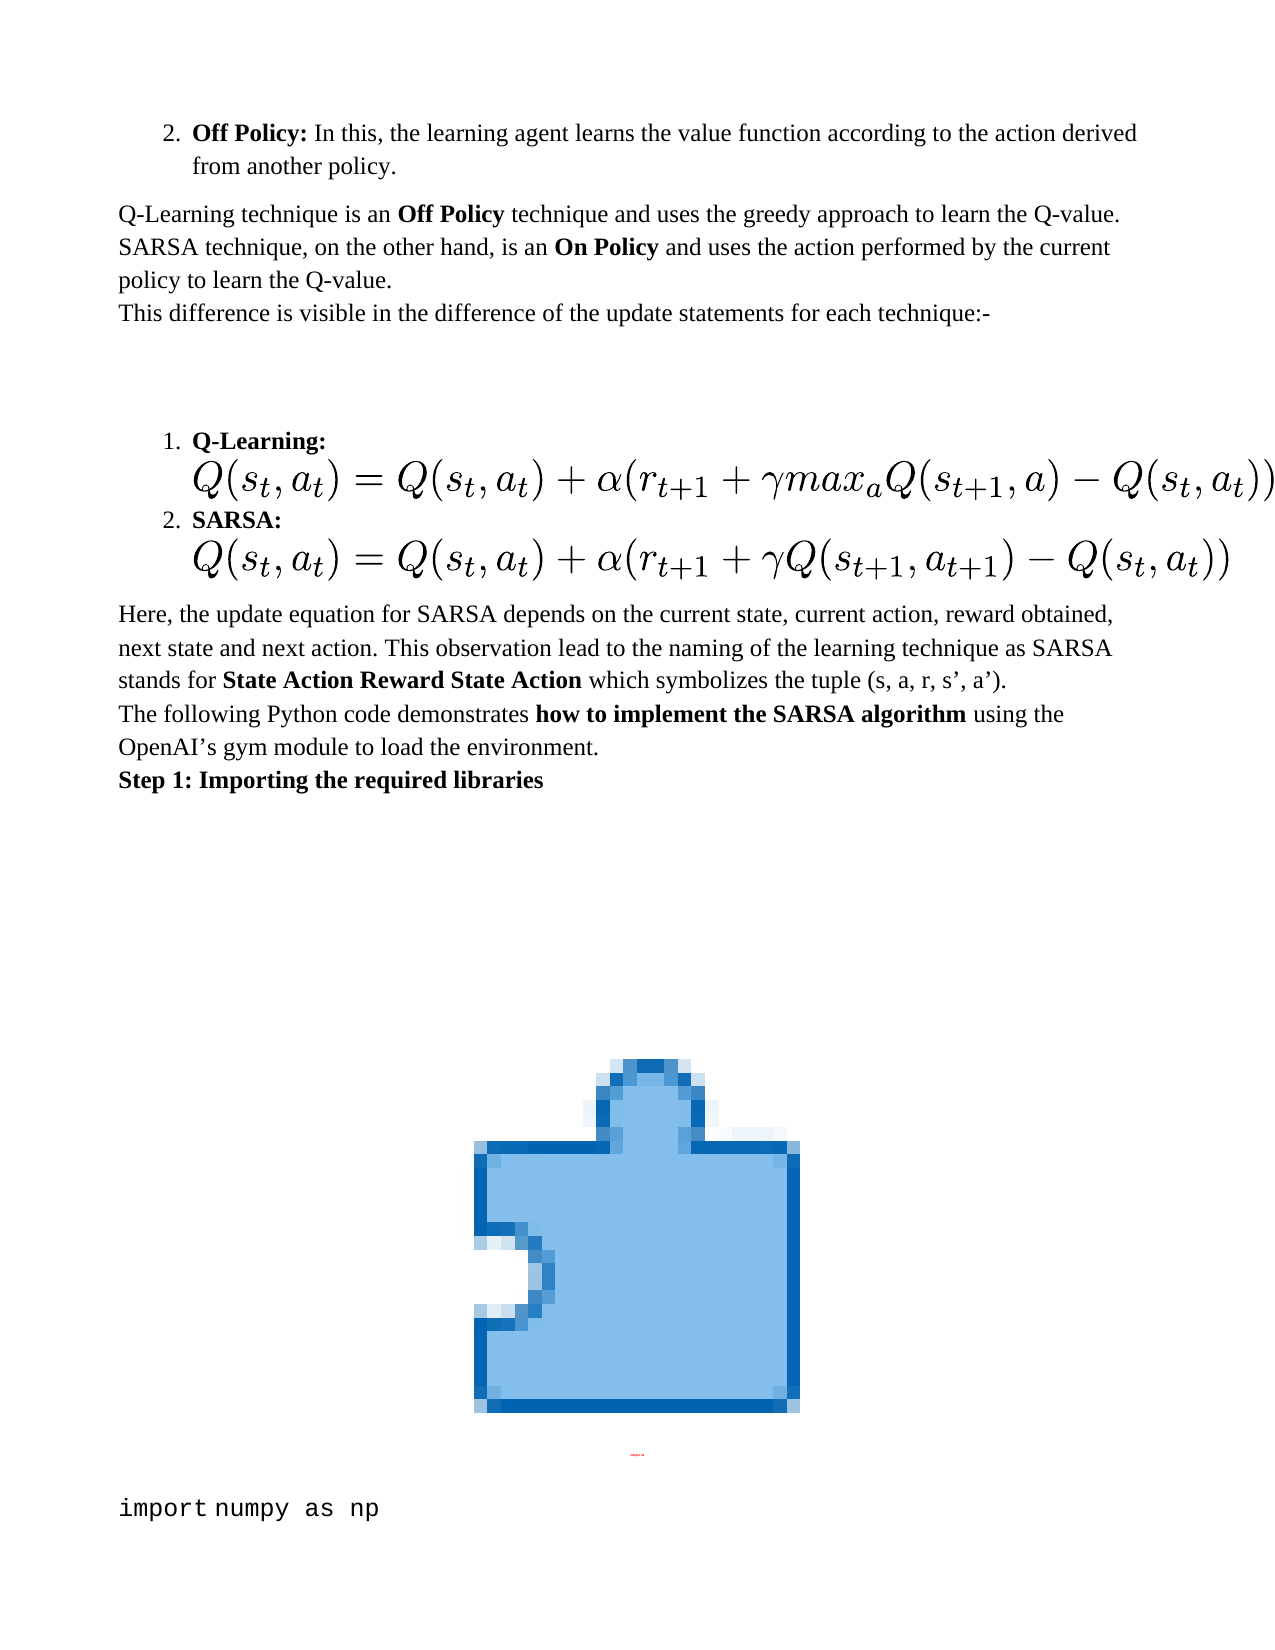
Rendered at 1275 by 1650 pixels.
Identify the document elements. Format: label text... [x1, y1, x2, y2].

table_header import numpy as np [118, 1493, 387, 1523]
text Q-Learning technique is an Off Policy technique and uses the greedy approach to learn the Q-value. SARSA technique, on the other hand, is an On Policy and uses the action performed by the current policy to learn the Q-value. This difference is visible in the difference of the update statements for each technique:- [118, 199, 1157, 359]
list SARSA: [162, 506, 1157, 581]
list Off Policy: In this, the learning agent learns the value function according to the action derived from another policy. [162, 118, 1157, 180]
list Q-Learning: [162, 426, 1157, 501]
text Here, the update equation for SARSA depends on the current state, current action, reward obtained, next state and next action. This observation lead to the naming of the learning technique as SARSA stands for State Action Reward State Action which symbolizes the tuple (s, a, r, s’, a’). The following Python code demonstrates how to implement the SARSA algorithm using the OpenAI’s gym module to load the environment. Step 1: Importing the required libraries [118, 599, 1157, 826]
